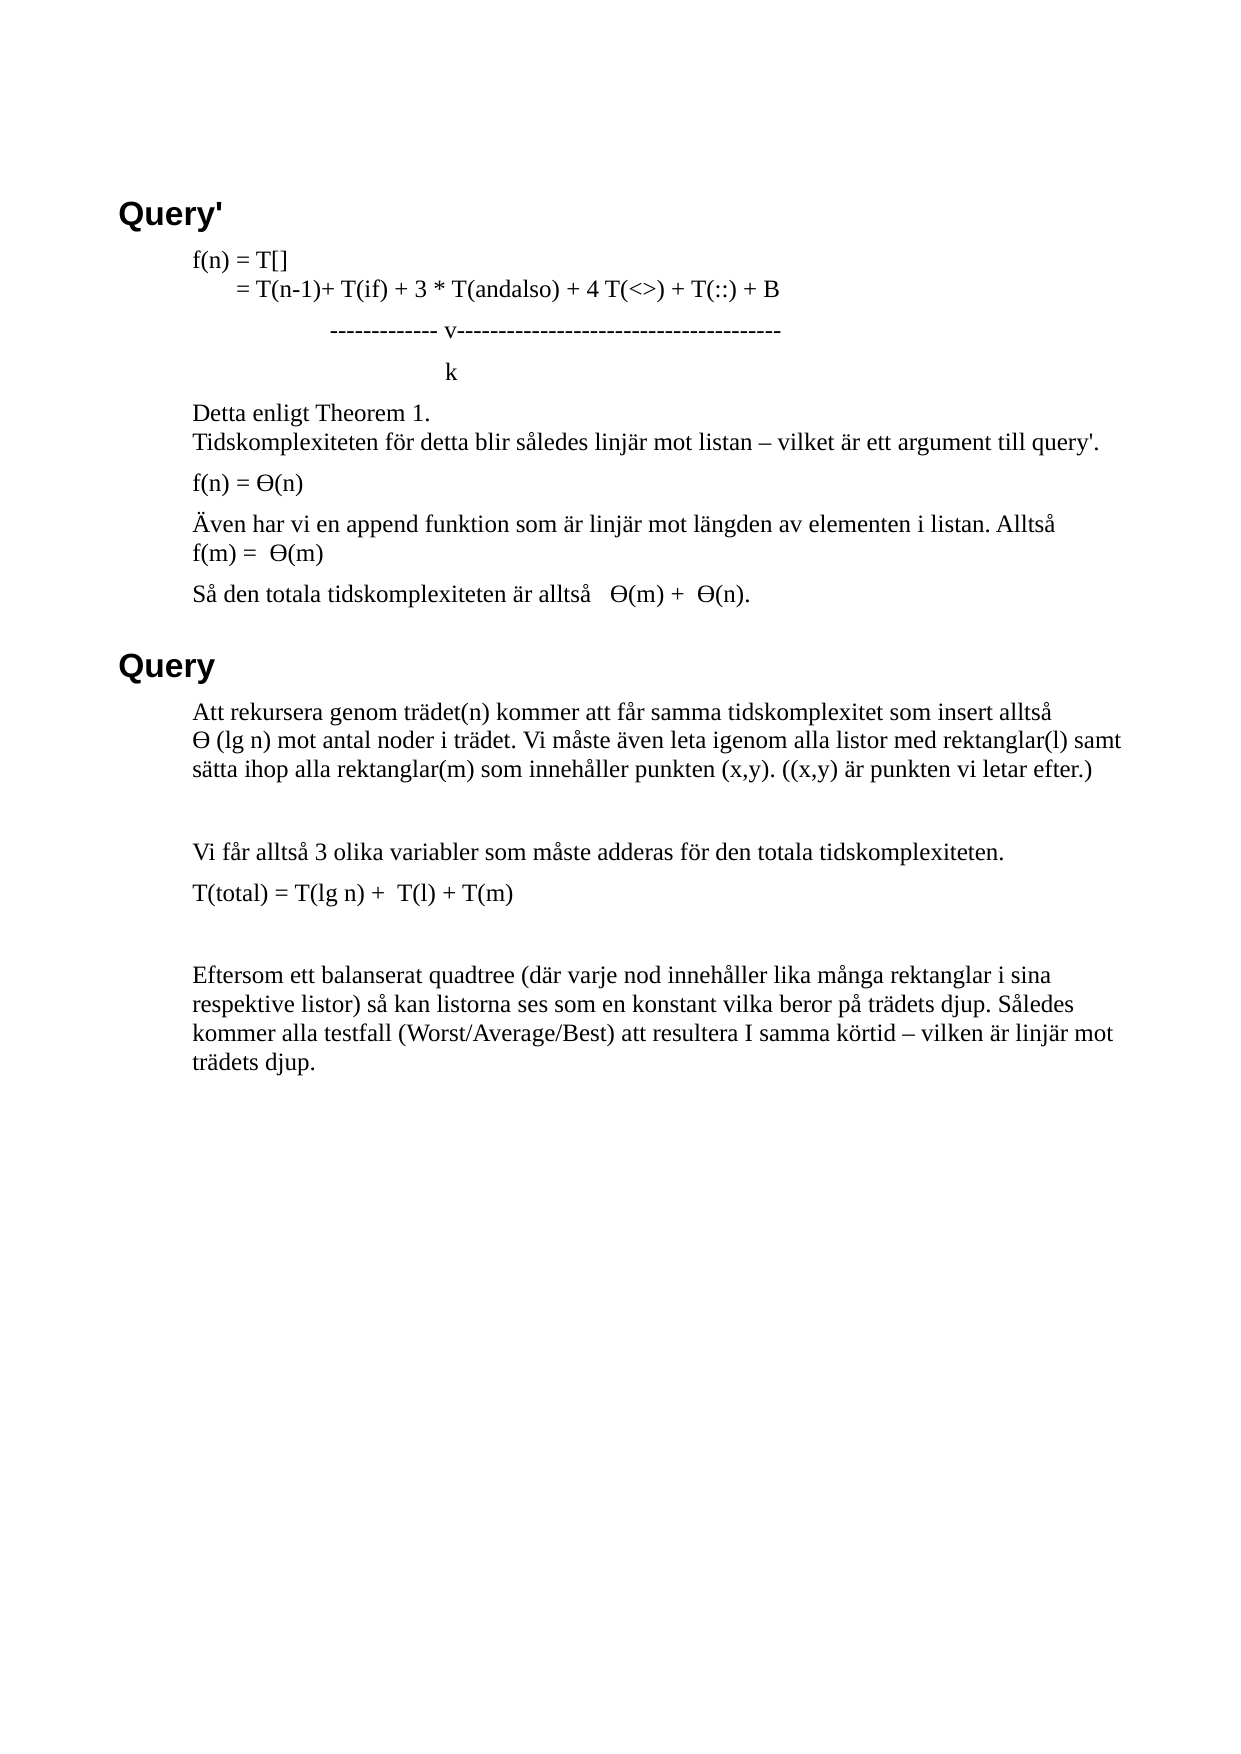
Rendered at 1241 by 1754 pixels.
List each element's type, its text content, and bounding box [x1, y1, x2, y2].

text Att rekursera genom trädet(n) kommer att får samma tidskomplexitet som insert alltså Ɵ (lg n) mot antal noder i trädet. Vi måste även leta igenom alla listor med rektanglar(l) samt sätta ihop alla rektanglar(m) som innehåller punkten (x,y). ((x,y) är punkten vi letar efter.) [118, 697, 1122, 783]
text f(n) = T[] = T(n-1)+ T(if) + 3 * T(andalso) + 4 T(<>) + T(::) + B [118, 245, 1122, 303]
subtitle Query' [118, 194, 1122, 233]
text T(total) = T(lg n) + T(l) + T(m) [118, 878, 1122, 907]
text Detta enligt Theorem 1. Tidskomplexiteten för detta blir således linjär mot listan – vilket är ett argument till query'. [118, 398, 1122, 455]
text k [118, 357, 1122, 385]
text Eftersom ett balanserat quadtree (där varje nod innehåller lika många rektanglar i sina respektive listor) så kan listorna ses som en konstant vilka beror på trädets djup. Således kommer alla testfall (Worst/Average/Best) att resultera I samma körtid – vilken är linjär mot trädets djup. [118, 960, 1122, 1075]
text ------------- v--------------------------------------- [118, 315, 1122, 344]
text Även har vi en append funktion som är linjär mot längden av elementen i listan. Alltså f(m) = Ɵ(m) [118, 509, 1122, 567]
subtitle Query [118, 645, 1122, 684]
text Vi får alltså 3 olika variabler som måste adderas för den totala tidskomplexiteten. [118, 837, 1122, 865]
text f(n) = Ɵ(n) [118, 468, 1122, 497]
text Så den totala tidskomplexiteten är alltså Ɵ(m) + Ɵ(n). [118, 579, 1122, 608]
